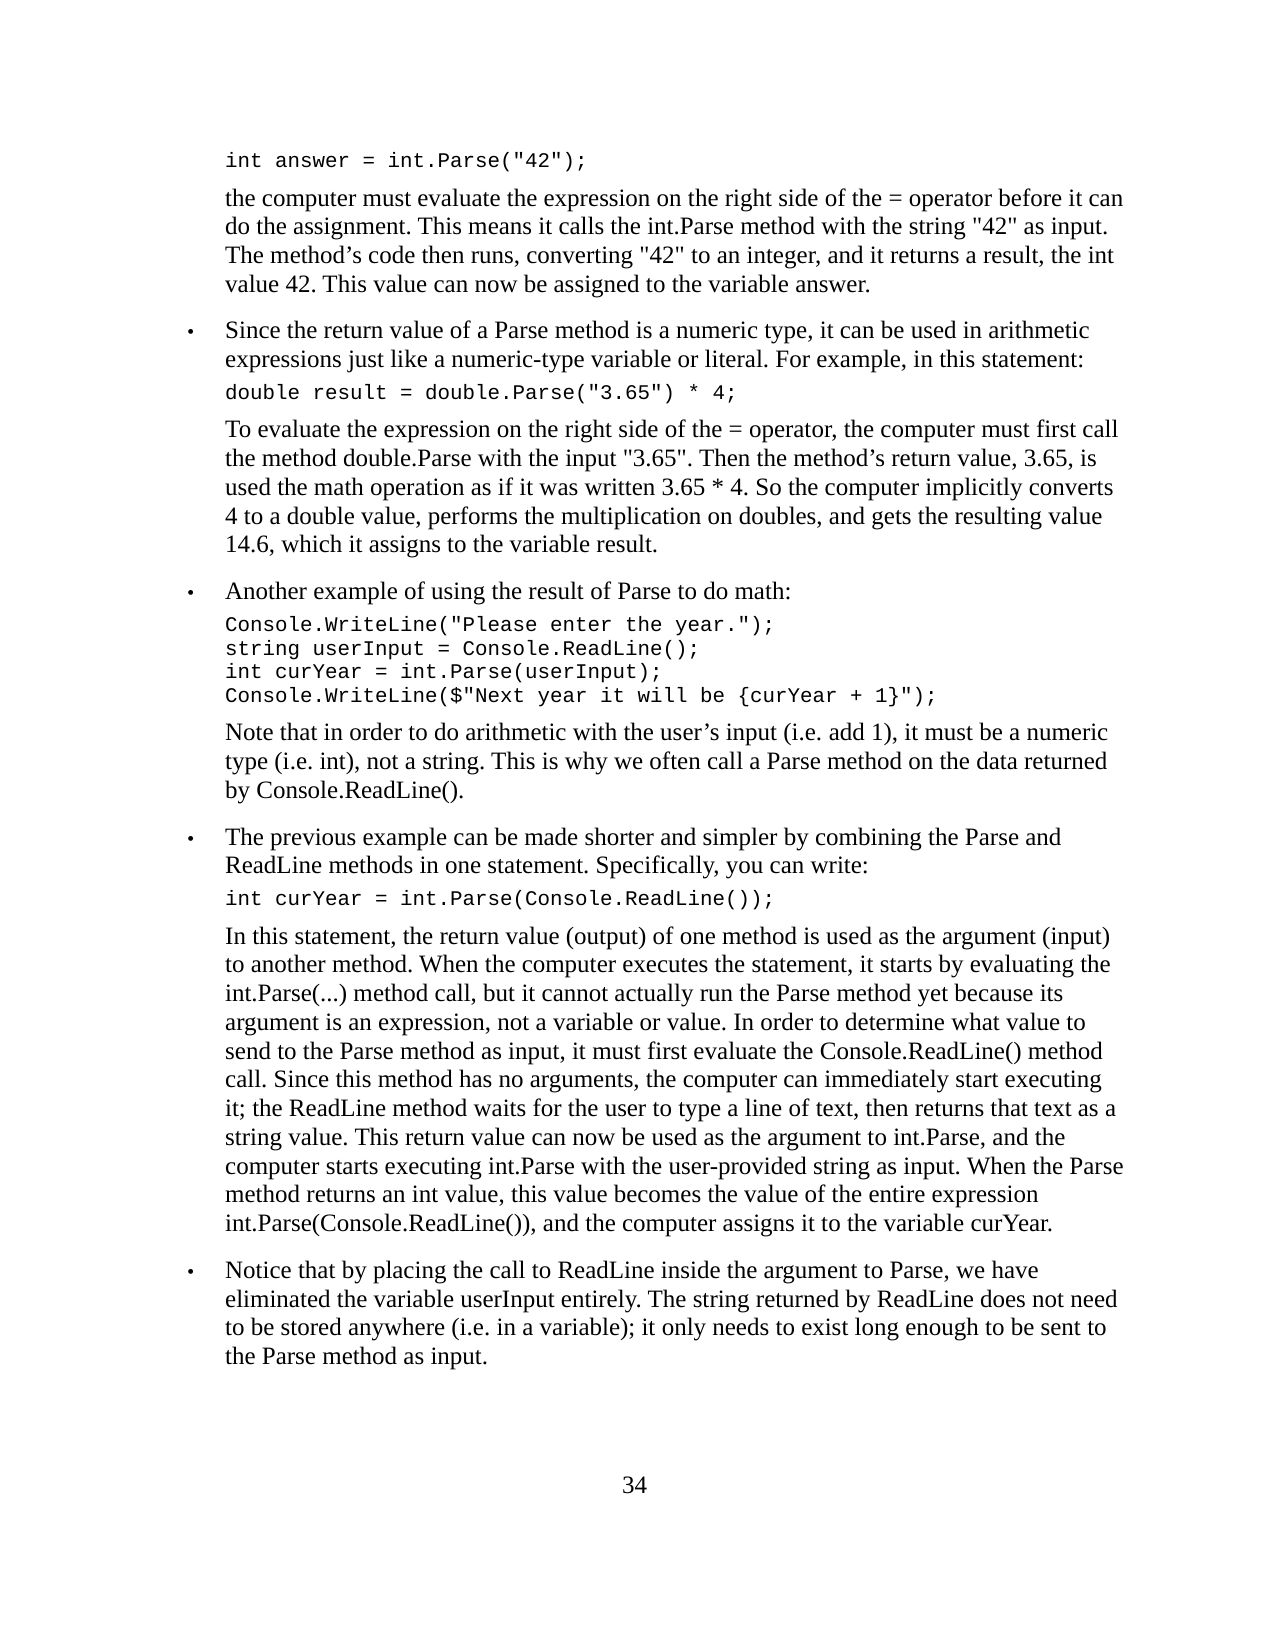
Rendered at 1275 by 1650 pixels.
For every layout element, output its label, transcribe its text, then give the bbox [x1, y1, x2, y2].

list Since the return value of a Parse method is a numeric type, it can be used in arithmetic expressions just like a numeric-type variable or literal. For example, in this statement: [187, 316, 1125, 373]
list Another example of using the result of Parse to do math: [187, 576, 1125, 605]
list int answer = int.Parse("42"); [187, 150, 1125, 174]
list the computer must evaluate the expression on the right side of the = operator before it can do the assignment. This means it calls the int.Parse method with the string "42" as input. The method’s code then runs, converting "42" to an integer, and it returns a result, the int value 42. This value can now be assigned to the variable answer. [187, 183, 1125, 298]
list To evaluate the expression on the right side of the = operator, the computer must first call the method double.Parse with the input "3.65". Then the method’s return value, 3.65, is used the math operation as if it was written 3.65 * 4. So the computer implicitly converts 4 to a double value, performs the multiplication on doubles, and gets the resulting value 14.6, which it assigns to the variable result. [187, 414, 1125, 558]
list Console.WriteLine("Please enter the year."); [187, 614, 1125, 638]
list double result = double.Parse("3.65") * 4; [187, 382, 1125, 406]
list In this statement, the return value (output) of one method is used as the argument (input) to another method. When the computer executes the statement, it starts by evaluating the int.Parse(...) method call, but it cannot actually run the Parse method yet because its argument is an expression, not a variable or value. In order to determine what value to send to the Parse method as input, it must first evaluate the Console.ReadLine() method call. Since this method has no arguments, the computer can immediately start executing it; the ReadLine method waits for the user to type a line of text, then returns that text as a string value. This return value can now be used as the argument to int.Parse, and the computer starts executing int.Parse with the user-provided string as input. When the Parse method returns an int value, this value becomes the value of the entire expression int.Parse(Console.ReadLine()), and the computer assigns it to the variable curYear. [187, 921, 1125, 1237]
list int curYear = int.Parse(userInput); [187, 661, 1125, 685]
list string userInput = Console.ReadLine(); [187, 638, 1125, 661]
list int curYear = int.Parse(Console.ReadLine()); [187, 888, 1125, 912]
list Console.WriteLine($"Next year it will be {curYear + 1}"); [187, 685, 1125, 708]
list Notice that by placing the call to ReadLine inside the argument to Parse, we have eliminated the variable userInput entirely. The string returned by ReadLine does not need to be stored anywhere (i.e. in a variable); it only needs to exist long enough to be sent to the Parse method as input. [187, 1255, 1125, 1370]
list The previous example can be made shorter and simpler by combining the Parse and ReadLine methods in one statement. Specifically, you can write: [187, 822, 1125, 879]
list Note that in order to do arithmetic with the user’s input (i.e. add 1), it must be a numeric type (i.e. int), not a string. This is why we often call a Parse method on the data returned by Console.ReadLine(). [187, 717, 1125, 804]
